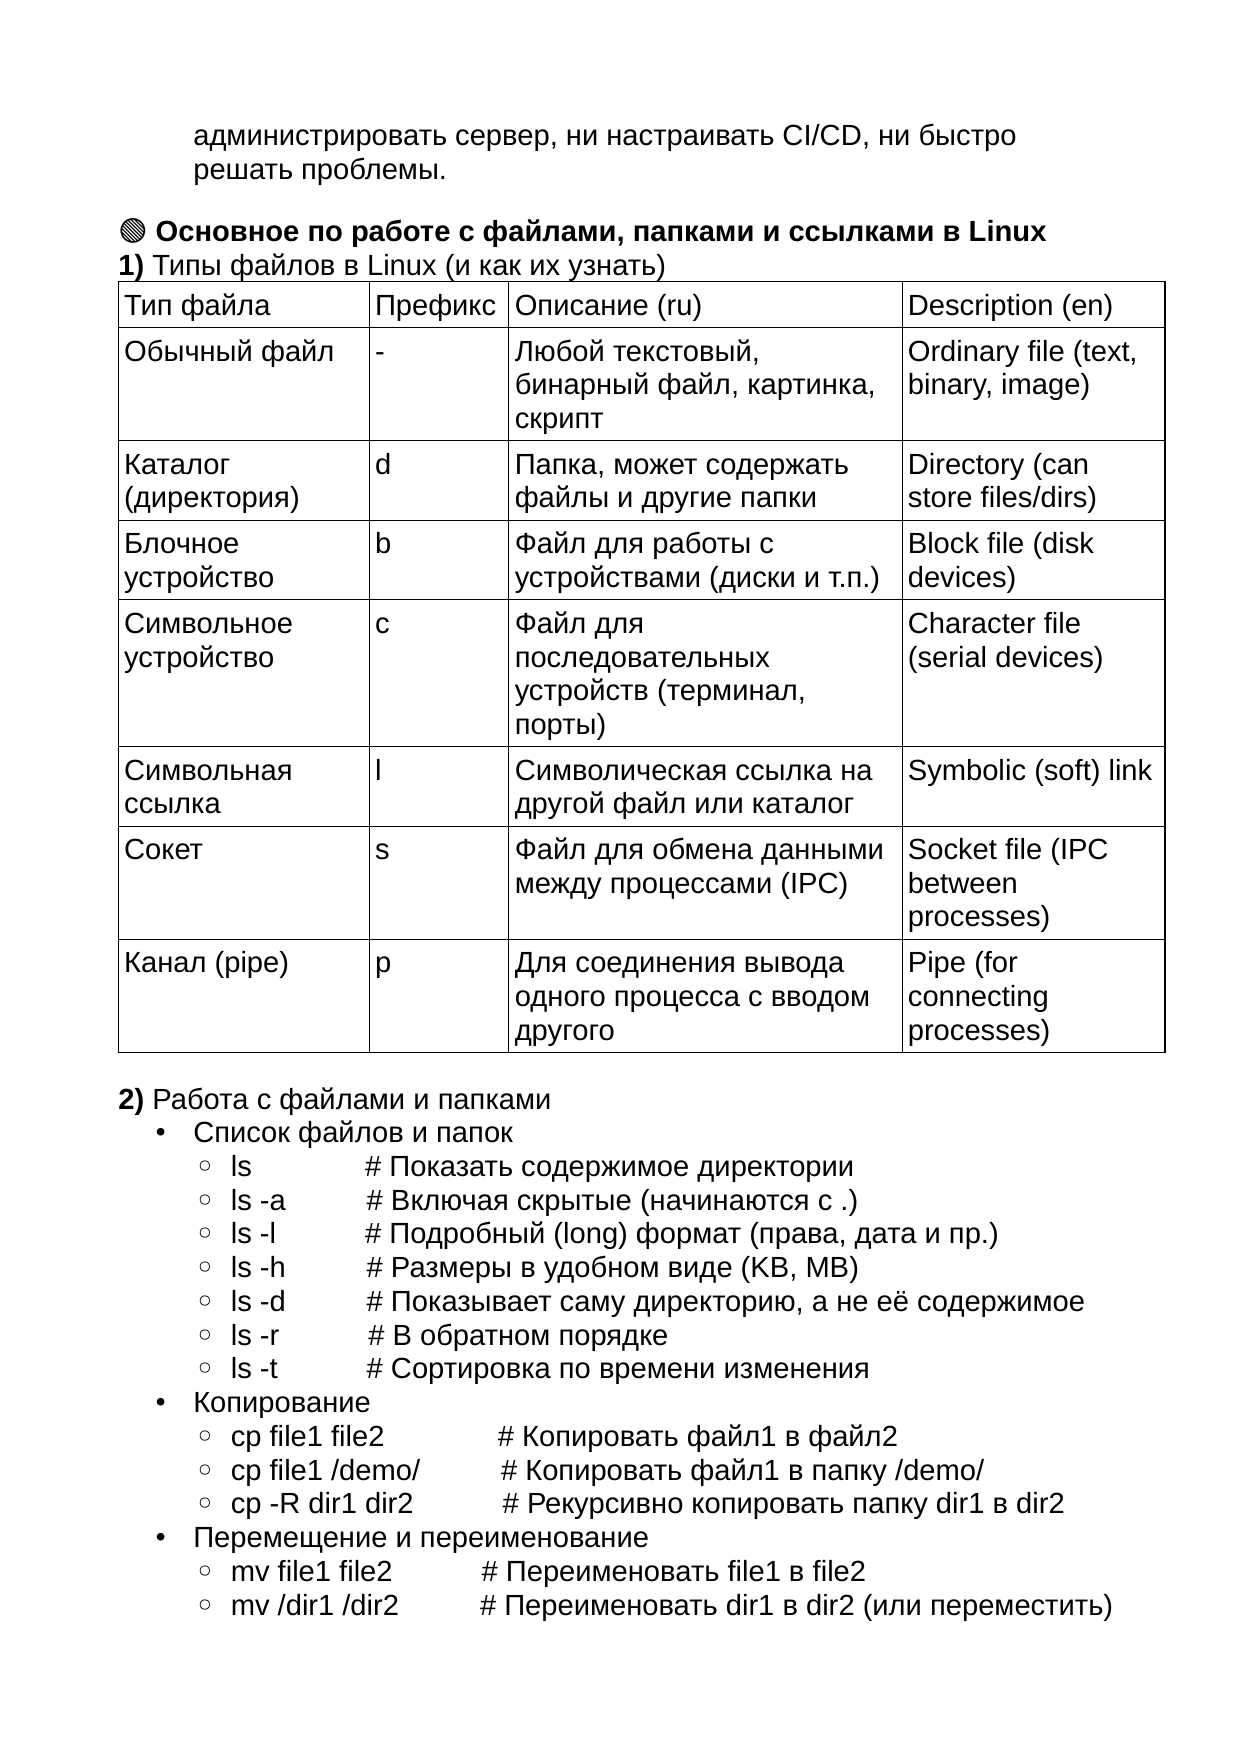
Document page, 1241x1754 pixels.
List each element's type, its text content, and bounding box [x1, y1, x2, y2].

table_cell Блочное устройство [119, 521, 369, 599]
table_cell Файл для последовательных устройств (терминал, порты) [509, 600, 902, 746]
text 2) Работа с файлами и папками [118, 1082, 1122, 1115]
list ls -a # Включая скрытые (начинаются с .) [193, 1183, 1122, 1216]
list cp -R dir1 dir2 # Рекурсивно копировать папку dir1 в dir2 [193, 1486, 1122, 1520]
list Перемещение и переименование [156, 1520, 1122, 1554]
list ls -h # Размеры в удобном виде (KB, MB) [193, 1250, 1122, 1284]
list ls # Показать содержимое директории [193, 1149, 1122, 1183]
list ls -t # Сортировка по времени изменения [193, 1351, 1122, 1385]
table_cell Обычный файл [119, 328, 369, 440]
table_cell Символическая ссылка на другой файл или каталог [509, 747, 902, 826]
table_cell Symbolic (soft) link [903, 747, 1164, 826]
table_cell Socket file (IPC between processes) [903, 827, 1164, 939]
table_cell l [370, 747, 508, 826]
table_header Тип файла [119, 282, 369, 327]
table_cell Файл для работы с устройствами (диски и т.п.) [509, 521, 902, 599]
table_cell Папка, может содержать файлы и другие папки [509, 441, 902, 520]
list cp file1 /demo/ # Копировать файл1 в папку /demo/ [193, 1453, 1122, 1486]
table_cell Для соединения вывода одного процесса с вводом другого [509, 940, 902, 1052]
table_cell Directory (can store files/dirs) [903, 441, 1164, 520]
list mv file1 file2 # Переименовать file1 в file2 [193, 1554, 1122, 1588]
table_cell s [370, 827, 508, 939]
list cp file1 file2 # Копировать файл1 в файл2 [193, 1419, 1122, 1453]
table_cell Канал (pipe) [119, 940, 369, 1052]
table_cell d [370, 441, 508, 520]
list Список файлов и папок [156, 1115, 1122, 1149]
list ls -r # В обратном порядке [193, 1318, 1122, 1351]
table_cell c [370, 600, 508, 746]
table_cell Файл для обмена данными между процессами (IPC) [509, 827, 902, 939]
table_cell - [370, 328, 508, 440]
table_header Description (en) [903, 282, 1164, 327]
list ls -d # Показывает саму директорию, а не её содержимое [193, 1284, 1122, 1318]
table_cell Ordinary file (text, binary, image) [903, 328, 1164, 440]
table_cell Символьное устройство [119, 600, 369, 746]
table_cell Block file (disk devices) [903, 521, 1164, 599]
table_cell Любой текстовый, бинарный файл, картинка, скрипт [509, 328, 902, 440]
list администрировать сервер, ни настраивать CI/CD, ни быстро решать проблемы. [156, 118, 1122, 185]
list ls -l # Подробный (long) формат (права, дата и пр.) [193, 1216, 1122, 1250]
table_cell Каталог (директория) [119, 441, 369, 520]
table_cell Pipe (for connecting processes) [903, 940, 1164, 1052]
table_cell Character file (serial devices) [903, 600, 1164, 746]
table_cell Сокет [119, 827, 369, 939]
table_cell b [370, 521, 508, 599]
list Копирование [156, 1385, 1122, 1419]
table_header Префикс [370, 282, 508, 327]
table_cell p [370, 940, 508, 1052]
table_header Описание (ru) [509, 282, 902, 327]
list mv /dir1 /dir2 # Переименовать dir1 в dir2 (или переместить) [193, 1588, 1122, 1621]
text 🟢 Основное по работе с файлами, папками и ссылками в Linux [118, 214, 1122, 247]
table_cell Символьная ссылка [119, 747, 369, 826]
text 1) Типы файлов в Linux (и как их узнать) [118, 247, 1122, 281]
